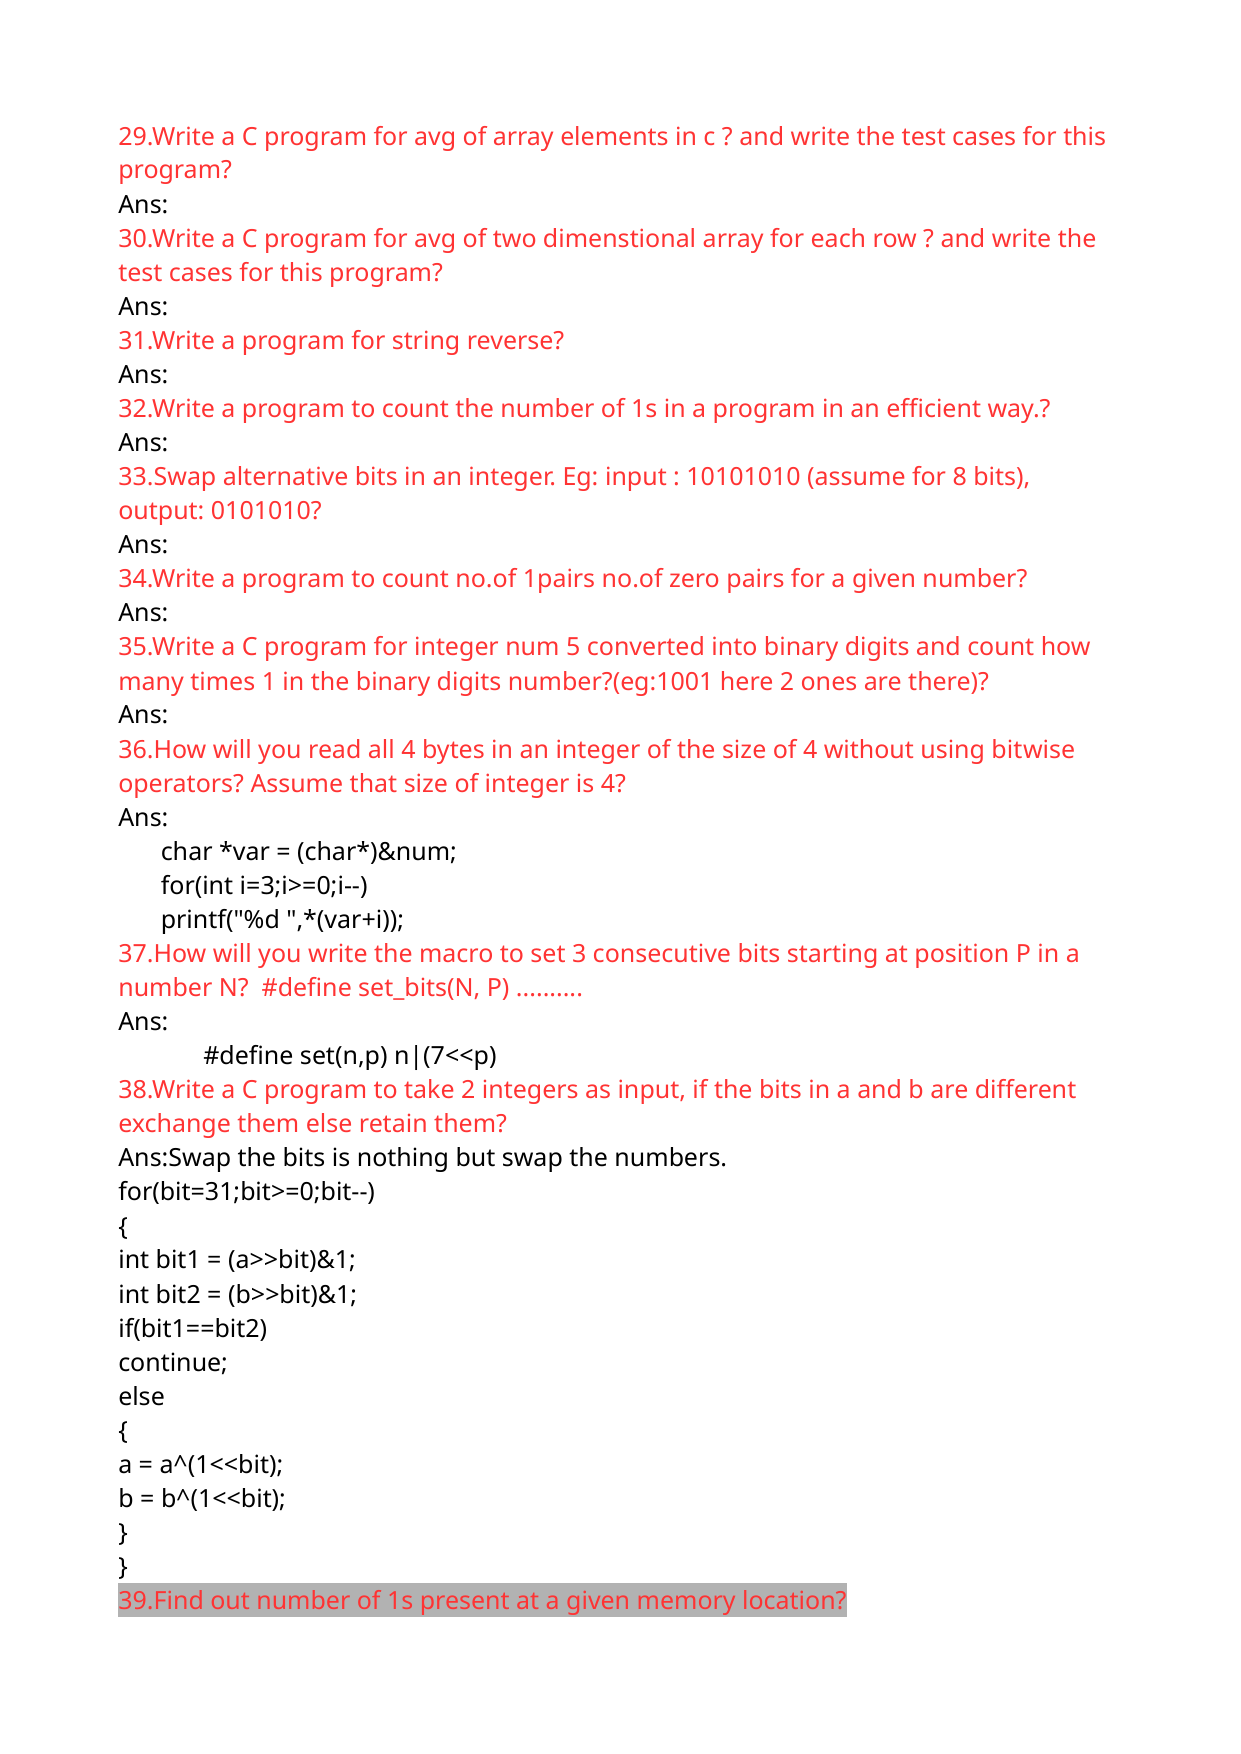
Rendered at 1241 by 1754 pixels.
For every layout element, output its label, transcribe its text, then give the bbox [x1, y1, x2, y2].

text #define set(n,p) n|(7<<p) [118, 1038, 1122, 1072]
text Ans: [118, 357, 1122, 391]
text b = b^(1<<bit); [118, 1481, 1122, 1515]
text int bit2 = (b>>bit)&1; [118, 1276, 1122, 1310]
text int bit1 = (a>>bit)&1; [118, 1242, 1122, 1276]
text 31.Write a program for string reverse? [118, 322, 1122, 357]
text { [118, 1412, 1122, 1447]
text Ans:Swap the bits is nothing but swap the numbers. [118, 1140, 1122, 1174]
text Ans: [118, 527, 1122, 561]
text Ans: [118, 288, 1122, 322]
text else [118, 1378, 1122, 1412]
text 32.Write a program to count the number of 1s in a program in an efficient way.? [118, 391, 1122, 425]
text 39.Find out number of 1s present at a given memory location? [118, 1583, 1122, 1617]
text a = a^(1<<bit); [118, 1447, 1122, 1481]
text } [118, 1549, 1122, 1583]
text { [118, 1208, 1122, 1242]
text Ans: [118, 799, 1122, 833]
text Ans: [118, 1004, 1122, 1038]
text Ans: [118, 425, 1122, 459]
text 36.How will you read all 4 bytes in an integer of the size of 4 without using bit­wise operators? Assume that size of integer is 4? [118, 731, 1122, 799]
text 38.Write a C program to take 2 integers as input, if the bits in a and b are different exchange them else retain them? [118, 1072, 1122, 1140]
text 37.How will you write the macro to set 3 consecutive bits starting at position P in a number N? #define set_bits(N, P) .......... [118, 936, 1122, 1004]
text for(bit=31;bit>=0;bit--) [118, 1174, 1122, 1208]
text printf("%d ",*(var+i)); [118, 902, 1122, 936]
text char *var = (char*)&num; [118, 833, 1122, 867]
text 30.Write a C program for avg of two dimenstional array for each row ? and write the test cases for this program? [118, 220, 1122, 288]
text if(bit1==bit2) [118, 1310, 1122, 1344]
text Ans: [118, 697, 1122, 731]
text Ans: [118, 595, 1122, 629]
text continue; [118, 1344, 1122, 1378]
text 35.Write a C program for integer num 5 converted into binary digits and count how many times 1 in the binary digits number?(eg:1001 here 2 ones are there)? [118, 629, 1122, 697]
text 34.Write a program to count no.of 1pairs no.of zero pairs for a given number? [118, 561, 1122, 595]
text } [118, 1515, 1122, 1549]
text 33.Swap alternative bits in an integer. Eg: input : 10101010 (assume for 8 bits), output: 0101010? [118, 459, 1122, 527]
text Ans: [118, 186, 1122, 220]
text for(int i=3;i>=0;i--) [118, 867, 1122, 902]
text 29.Write a C program for avg of array elements in c ? and write the test cases for this program? [118, 118, 1122, 186]
